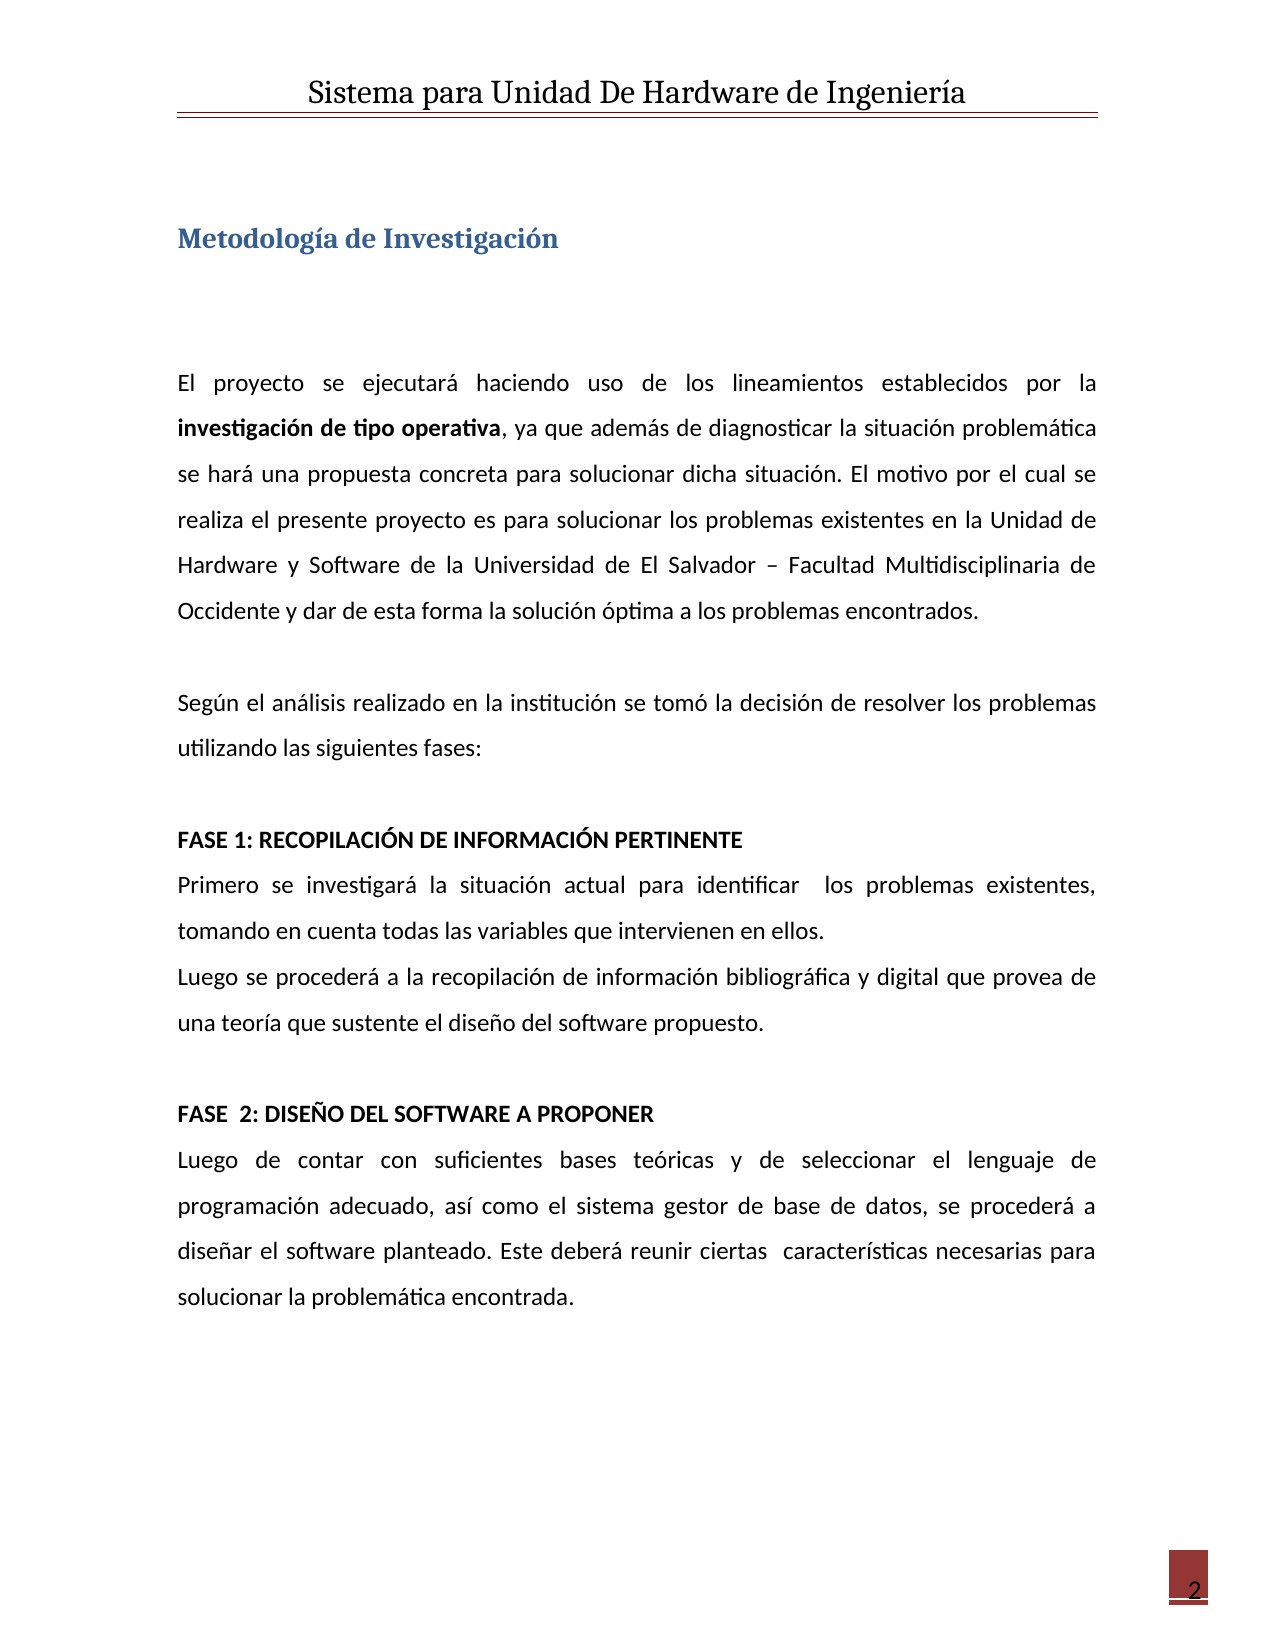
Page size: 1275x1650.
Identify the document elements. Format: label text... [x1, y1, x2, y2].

subtitle Metodología de Investigación [177, 222, 1098, 256]
text Primero se investigará la situación actual para identificar los problemas existentes, tomando en cuenta todas las variables que intervienen en ellos. [177, 870, 1098, 946]
text Según el análisis realizado en la institución se tomó la decisión de resolver los problemas utilizando las siguientes fases: [177, 687, 1098, 763]
text Luego se procederá a la recopilación de información bibliográfica y digital que provea de una teoría que sustente el diseño del software propuesto. [177, 961, 1098, 1037]
text Luego de contar con suficientes bases teóricas y de seleccionar el lenguaje de programación adecuado, así como el sistema gestor de base de datos, se procederá a diseñar el software planteado. Este deberá reunir ciertas características necesarias para solucionar la problemática encontrada. [177, 1144, 1098, 1312]
text FASE 2: DISEÑO DEL SOFTWARE A PROPONER [177, 1098, 1098, 1129]
text El proyecto se ejecutará haciendo uso de los lineamientos establecidos por la investigación de tipo operativa, ya que además de diagnosticar la situación problemática se hará una propuesta concreta para solucionar dicha situación. El motivo por el cual se realiza el presente proyecto es para solucionar los problemas existentes en la Unidad de Hardware y Software de la Universidad de El Salvador – Facultad Multidisciplinaria de Occidente y dar de esta forma la solución óptima a los problemas encontrados. [177, 367, 1098, 626]
text FASE 1: RECOPILACIÓN DE INFORMACIÓN PERTINENTE [177, 824, 1098, 854]
